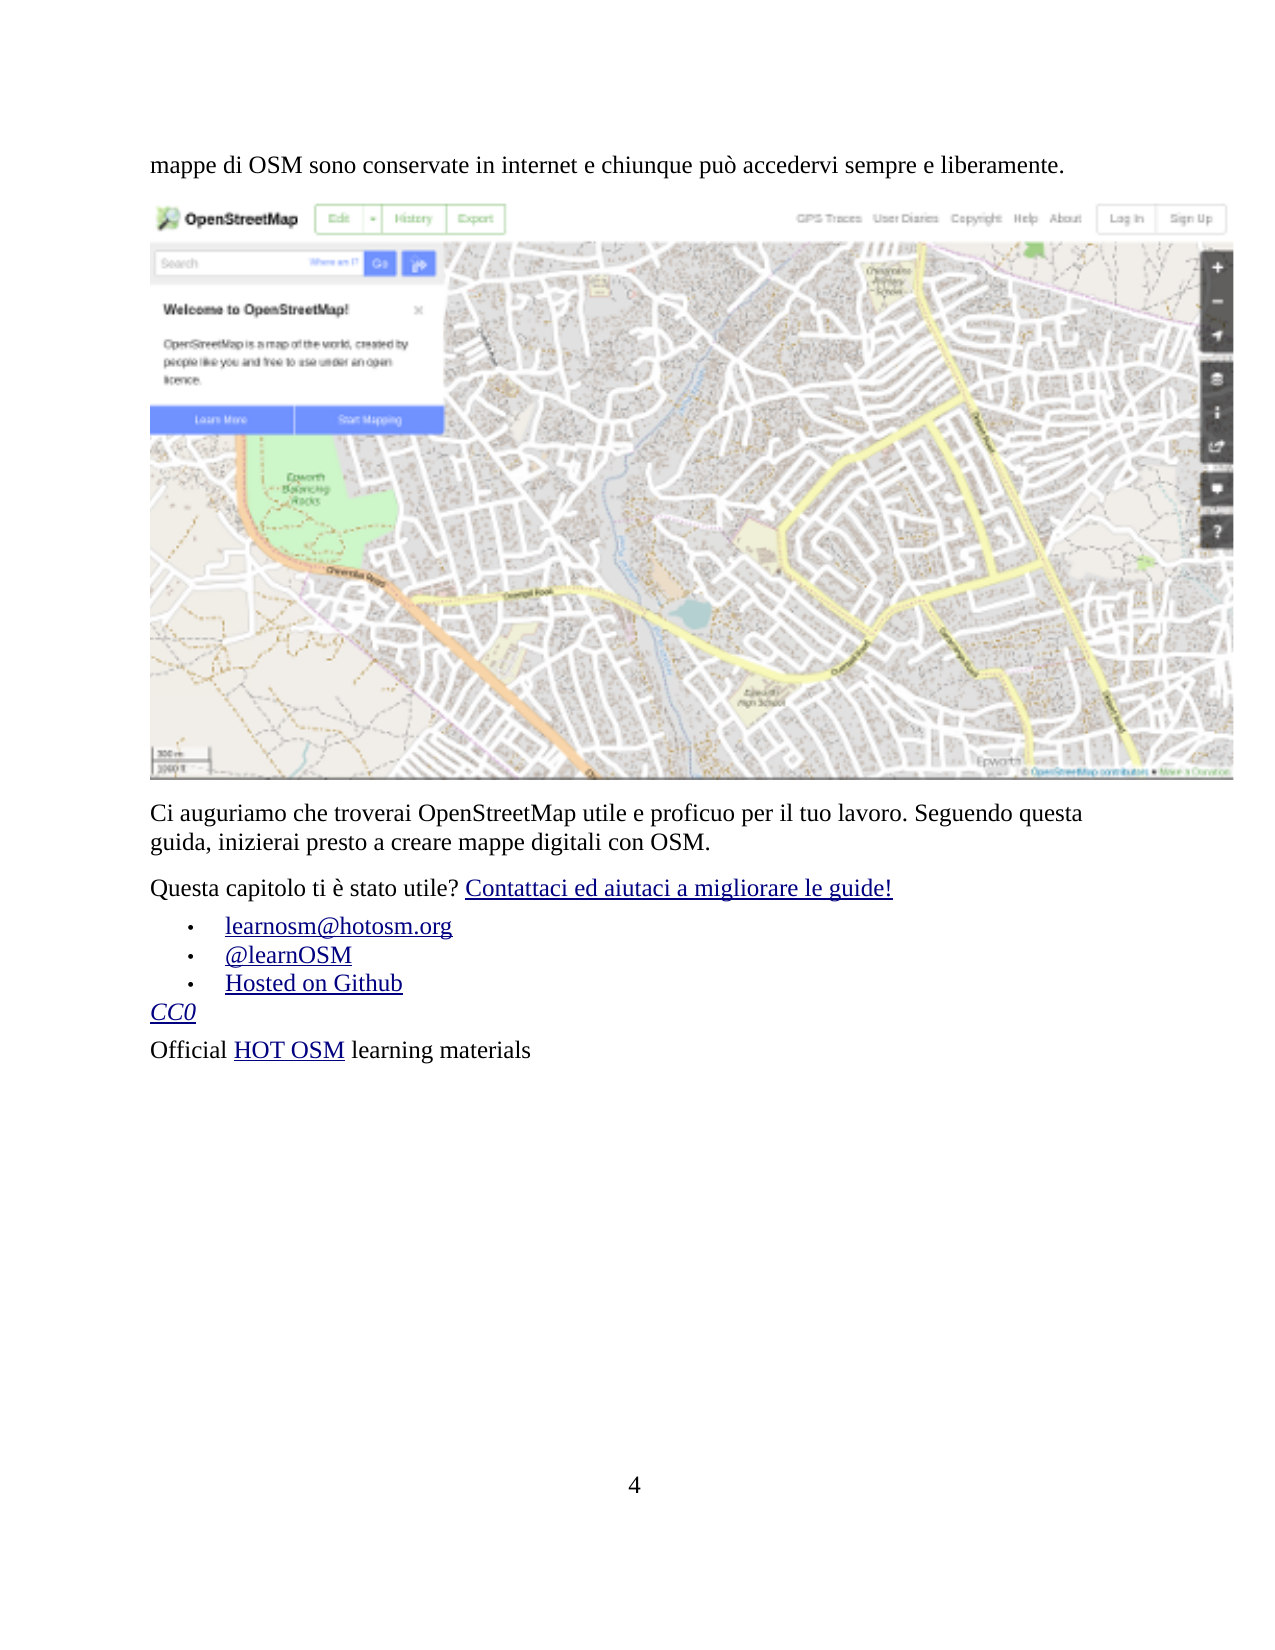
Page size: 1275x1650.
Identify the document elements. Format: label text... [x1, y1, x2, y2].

picture [150, 196, 1234, 780]
text Official HOT OSM learning materials [150, 1035, 1125, 1064]
text Questa capitolo ti è stato utile? Contattaci ed aiutaci a migliorare le guide! [150, 873, 1125, 902]
text CC0 [150, 997, 1125, 1026]
list Hosted on Github [187, 968, 1125, 997]
text Ci auguriamo che troverai OpenStreetMap utile e proficuo per il tuo lavoro. Seguendo questa guida, inizierai presto a creare mappe digitali con OSM. [150, 798, 1125, 855]
text mappe di OSM sono conservate in internet e chiunque può accedervi sempre e liberamente. [150, 150, 1125, 179]
list @learnOSM [187, 940, 1125, 968]
list learnosm@hotosm.org [187, 911, 1125, 940]
